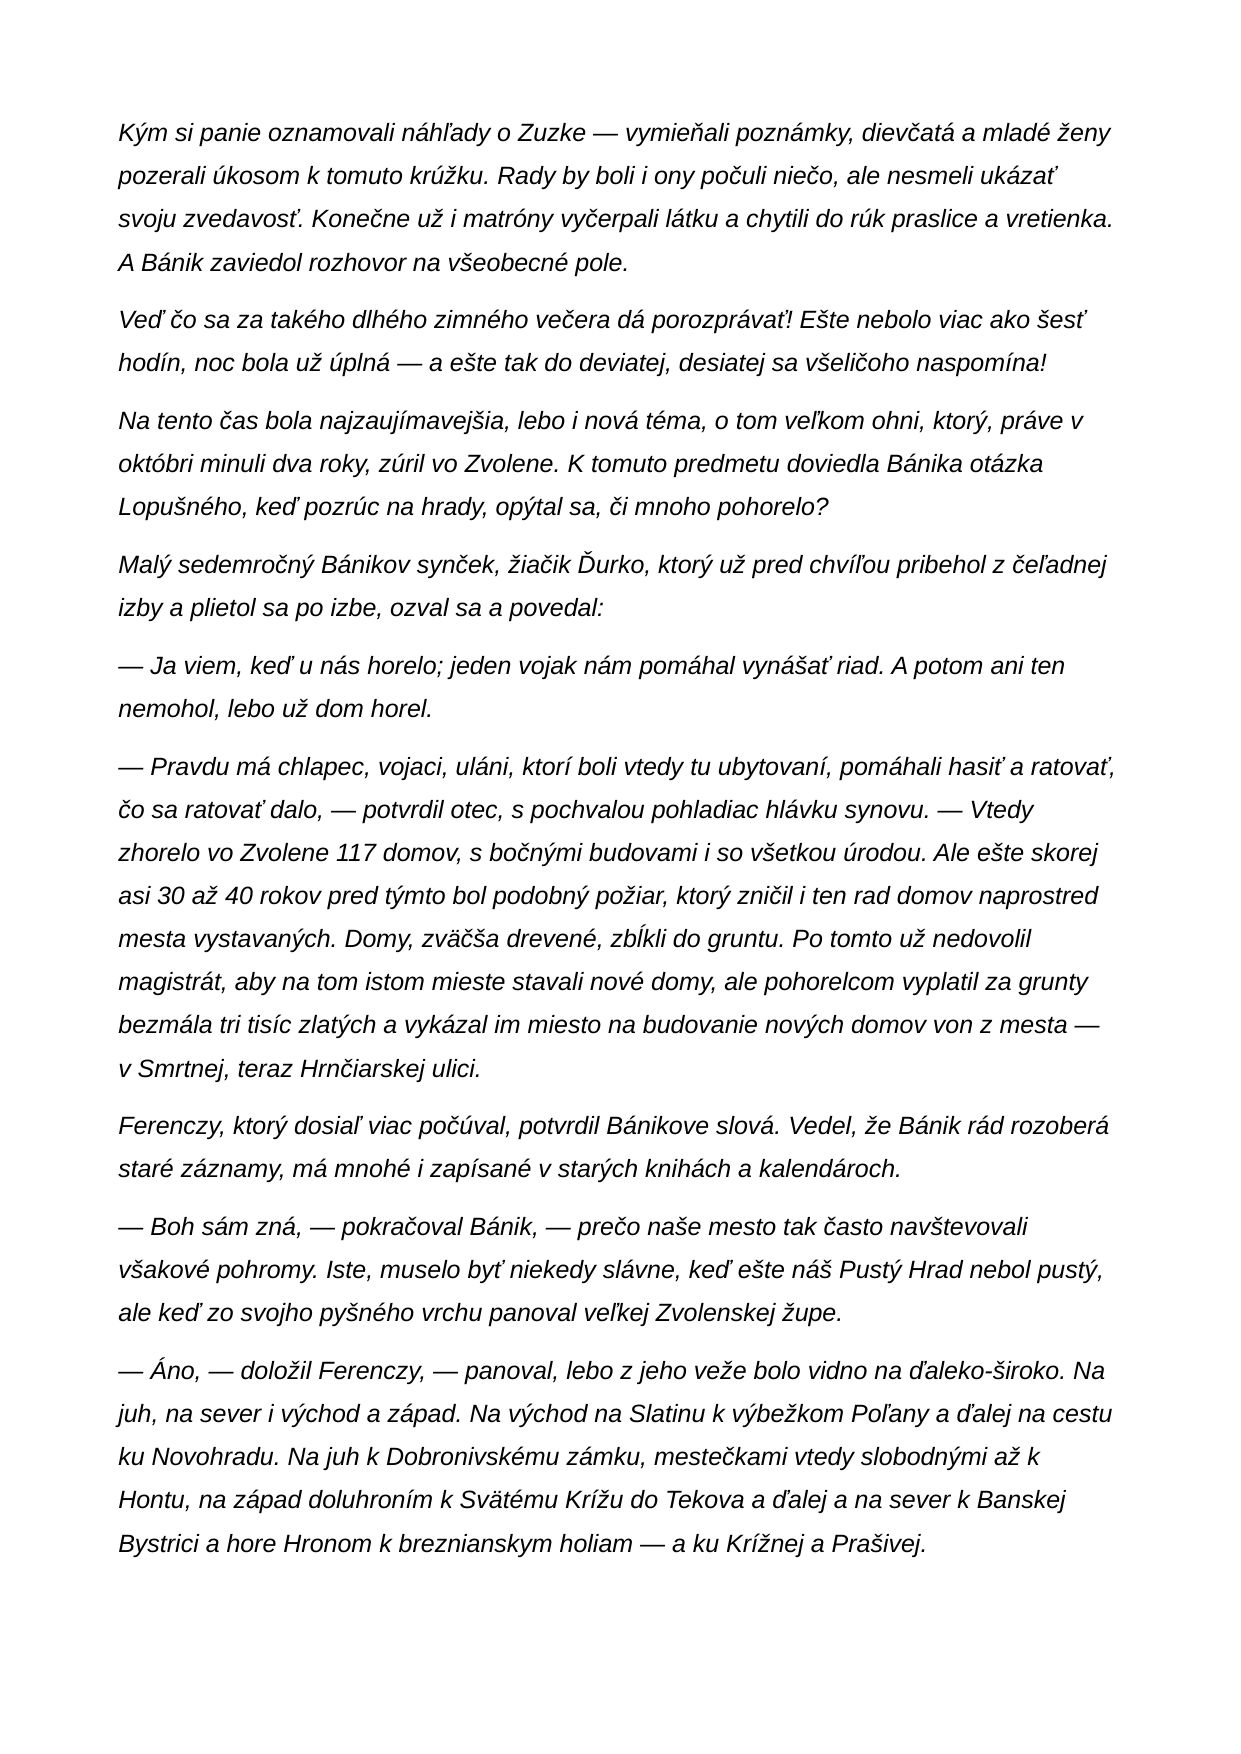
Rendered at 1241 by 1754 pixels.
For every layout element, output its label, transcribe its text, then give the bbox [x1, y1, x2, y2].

text — Boh sám zná, — pokračoval Bánik, — prečo naše mesto tak často navštevovali všakové pohromy. Iste, muselo byť niekedy slávne, keď ešte náš Pustý Hrad nebol pustý, ale keď zo svojho pyšného vrchu panoval veľkej Zvolenskej župe. [118, 1212, 1122, 1327]
text Veď čo sa za takého dlhého zimného večera dá porozprávať! Ešte nebolo viac ako šesť hodín, noc bola už úplná — a ešte tak do deviatej, desiatej sa všeličoho naspomína! [118, 305, 1122, 377]
text Kým si panie oznamovali náhľady o Zuzke — vymieňali poznámky, dievčatá a mladé ženy pozerali úkosom k tomuto krúžku. Rady by boli i ony počuli niečo, ale nesmeli ukázať svoju zvedavosť. Konečne už i matróny vyčerpali látku a chytili do rúk praslice a vretienka. A Bánik zaviedol rozhovor na všeobecné pole. [118, 118, 1122, 276]
text — Áno, — doložil Ferenczy, — panoval, lebo z jeho veže bolo vidno na ďaleko-široko. Na juh, na sever i východ a západ. Na východ na Slatinu k výbežkom Poľany a ďalej na cestu ku Novohradu. Na juh k Dobronivskému zámku, mestečkami vtedy slobodnými až k Hontu, na západ doluhroním k Svätému Krížu do Tekova a ďalej a na sever k Banskej Bystrici a hore Hronom k breznianskym holiam — a ku Krížnej a Prašivej. [118, 1356, 1122, 1557]
text — Pravdu má chlapec, vojaci, uláni, ktorí boli vtedy tu ubytovaní, pomáhali hasiť a ratovať, čo sa ratovať dalo, — potvrdil otec, s pochvalou pohladiac hlávku synovu. — Vtedy zhorelo vo Zvolene 117 domov, s bočnými budovami i so všetkou úrodou. Ale ešte skorej asi 30 až 40 rokov pred týmto bol podobný požiar, ktorý zničil i ten rad domov naprostred mesta vystavaných. Domy, zväčša drevené, zbĺkli do gruntu. Po tomto už nedovolil magistrát, aby na tom istom mieste stavali nové domy, ale pohorelcom vyplatil za grunty bezmála tri tisíc zlatých a vykázal im miesto na budovanie nových domov von z mesta — v Smrtnej, teraz Hrnčiarskej ulici. [118, 752, 1122, 1082]
text — Ja viem, keď u nás horelo; jeden vojak nám pomáhal vynášať riad. A potom ani ten nemohol, lebo už dom horel. [118, 651, 1122, 723]
text Ferenczy, ktorý dosiaľ viac počúval, potvrdil Bánikove slová. Vedel, že Bánik rád rozoberá staré záznamy, má mnohé i zapísané v starých knihách a kalendároch. [118, 1111, 1122, 1183]
text Malý sedemročný Bánikov synček, žiačik Ďurko, ktorý už pred chvíľou pribehol z čeľadnej izby a plietol sa po izbe, ozval sa a povedal: [118, 550, 1122, 622]
text Na tento čas bola najzaujímavejšia, lebo i nová téma, o tom veľkom ohni, ktorý, práve v októbri minuli dva roky, zúril vo Zvolene. K tomuto predmetu doviedla Bánika otázka Lopušného, keď pozrúc na hrady, opýtal sa, či mnoho pohorelo? [118, 406, 1122, 521]
